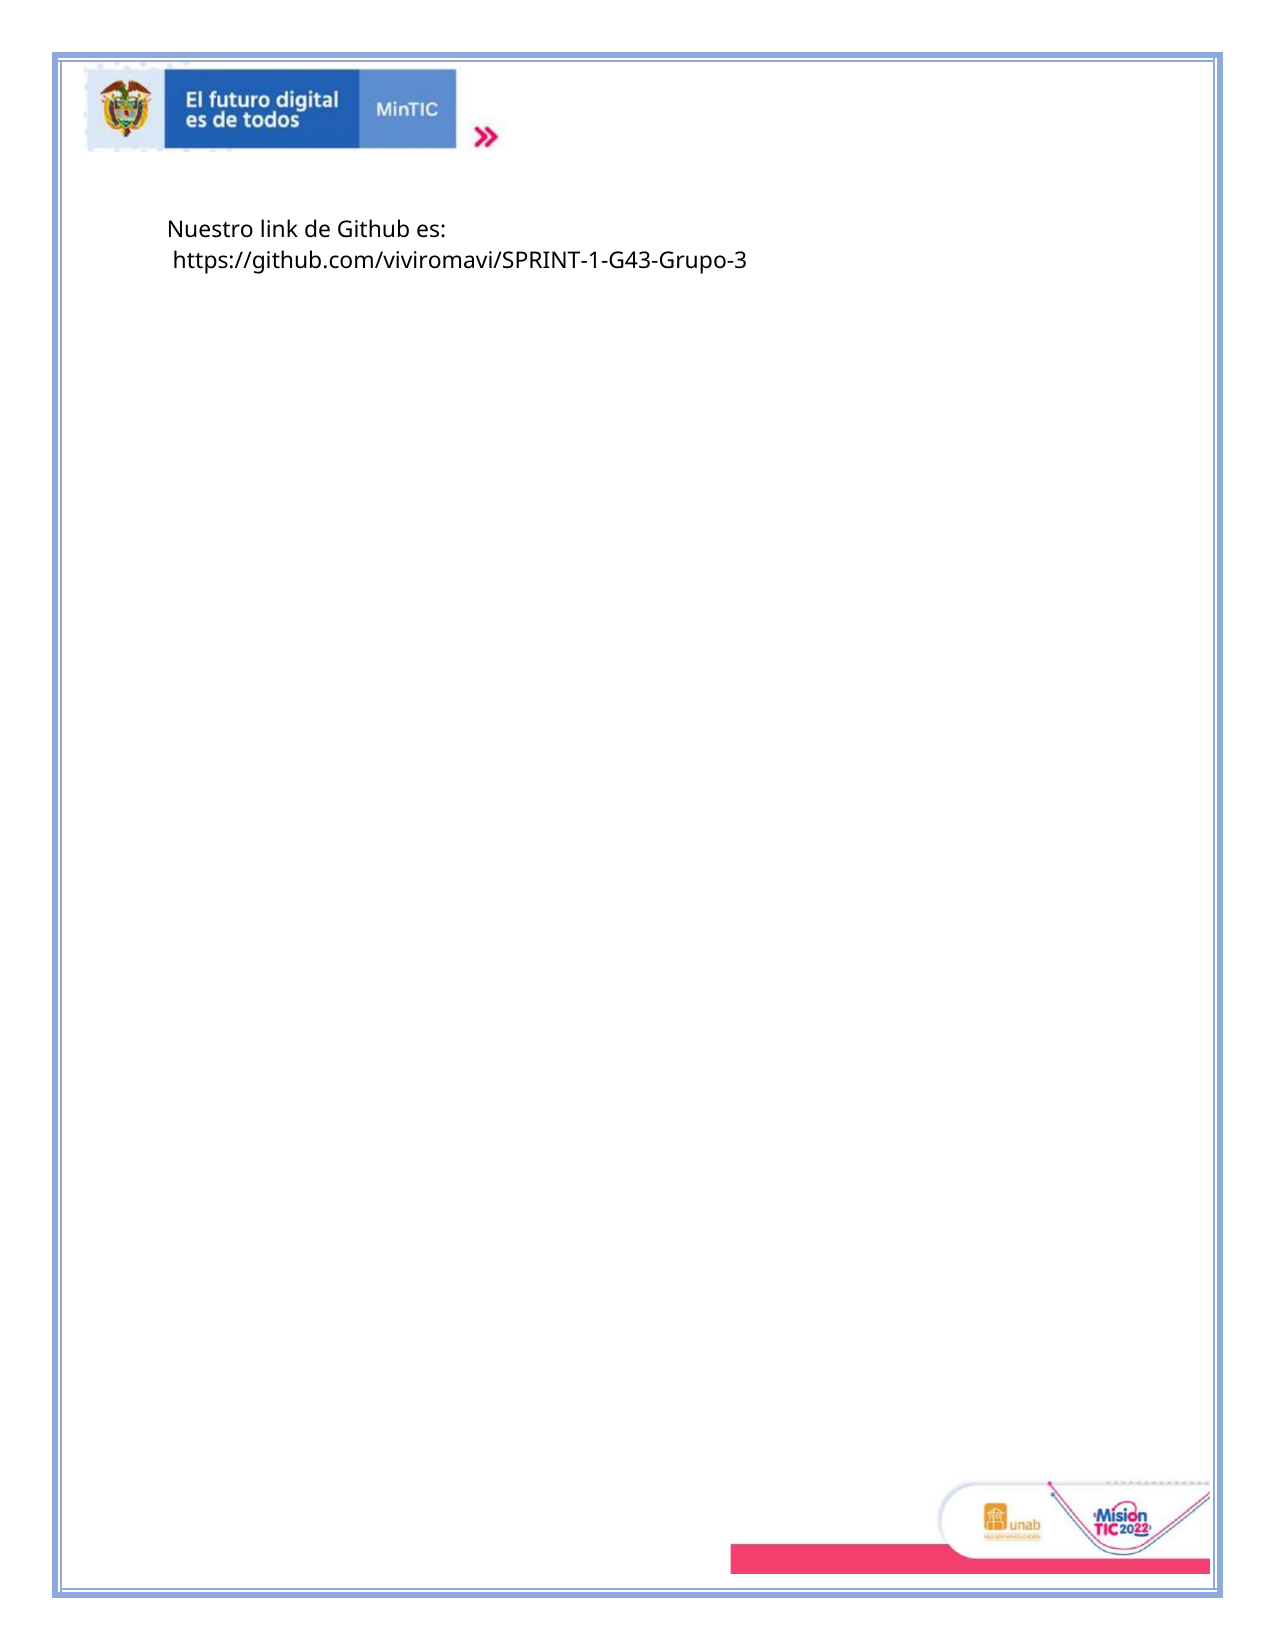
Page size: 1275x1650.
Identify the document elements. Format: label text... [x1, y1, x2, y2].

text https://github.com/viviromavi/SPRINT-1-G43-Grupo-3 [167, 244, 1131, 275]
picture [83, 62, 509, 152]
text Nuestro link de Github es: [167, 213, 1131, 244]
picture [730, 1478, 1210, 1574]
